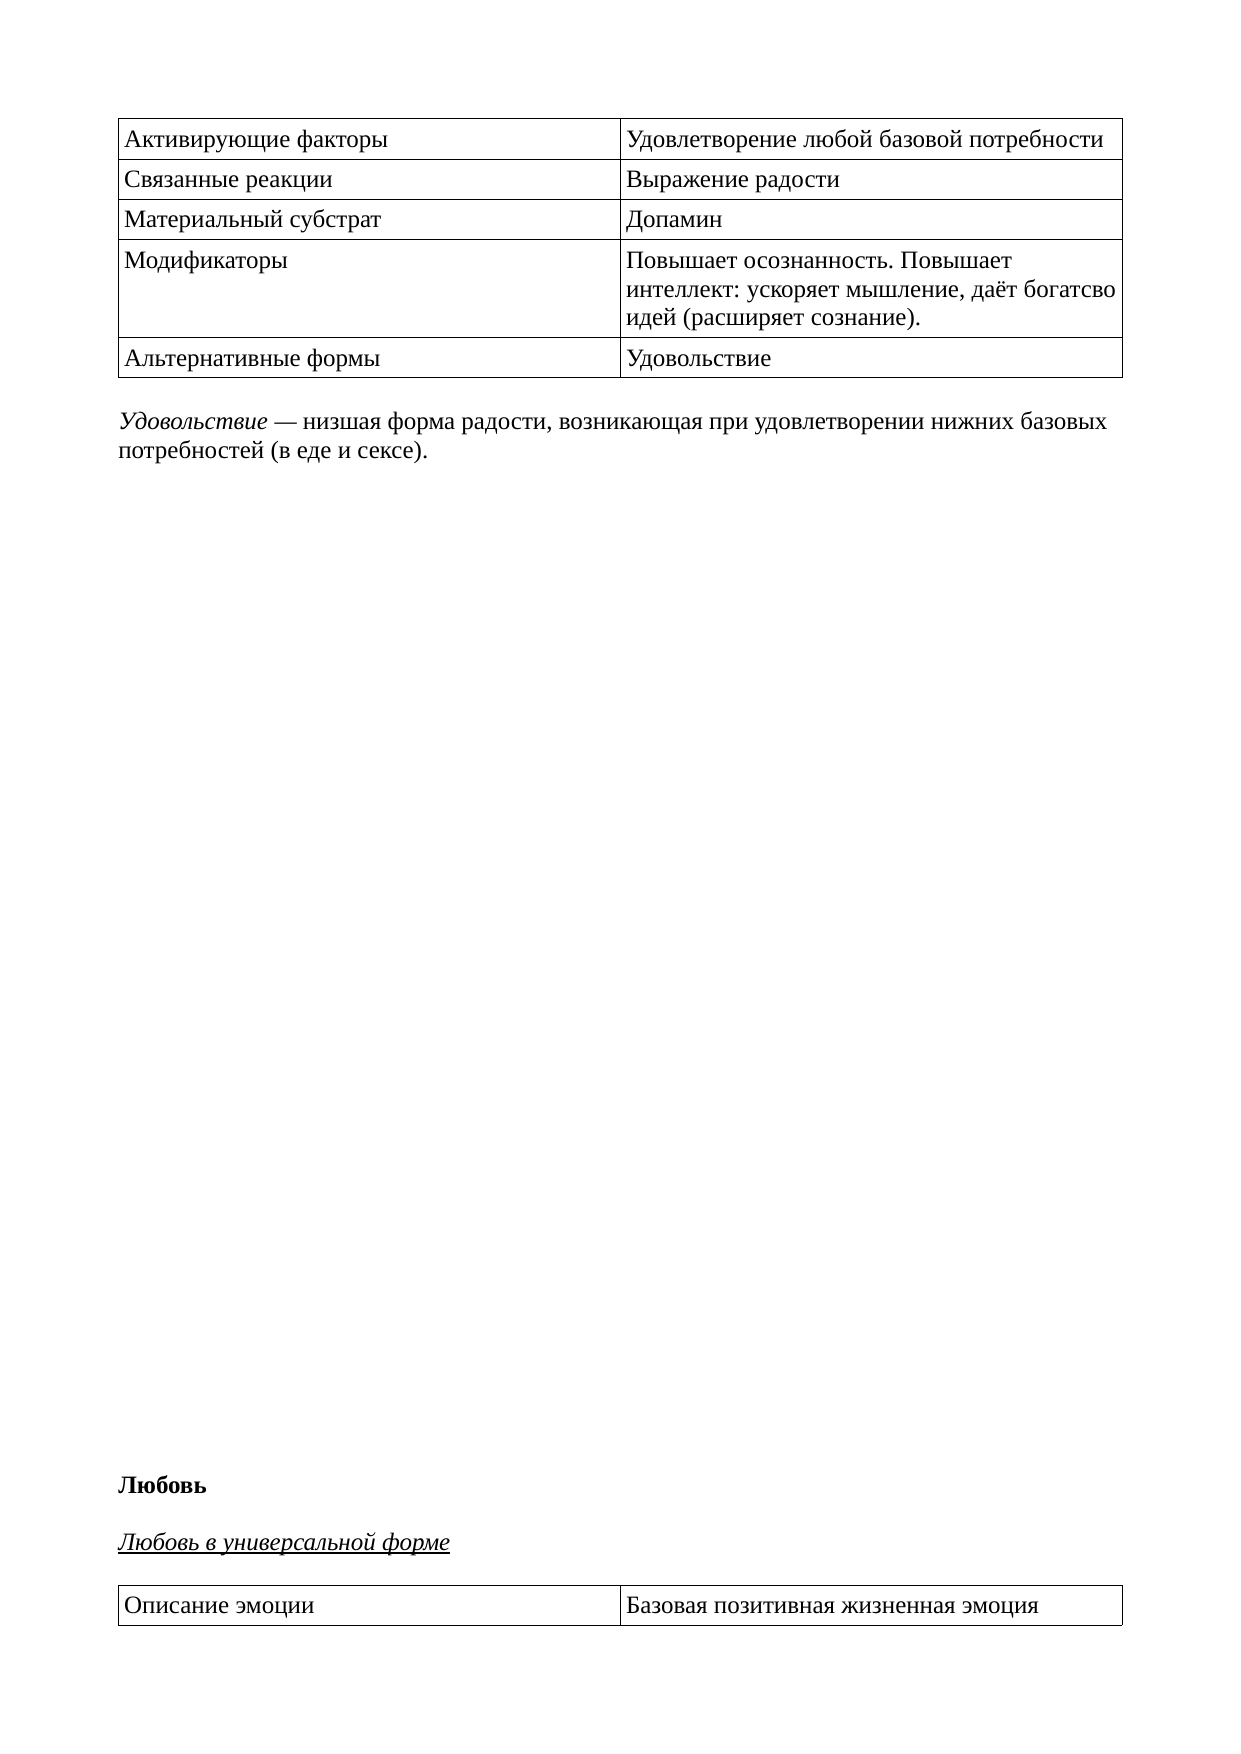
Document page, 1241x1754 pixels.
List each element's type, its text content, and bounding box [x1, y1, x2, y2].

text Любовь [118, 1470, 1122, 1498]
text Любовь в универсальной форме [118, 1527, 1122, 1556]
table_cell Связанные реакции [119, 160, 620, 199]
table_header Описание эмоции [119, 1586, 620, 1625]
table_cell Выражение радости [621, 160, 1122, 199]
table_cell Альтернативные формы [119, 338, 620, 377]
text Удовольствие — низшая форма радости, возникающая при удовлетворении нижних базовых потребностей (в еде и сексе). [118, 406, 1122, 463]
table_cell Удовлетворение любой базовой потребности [621, 119, 1122, 158]
table_cell Удовольствие [621, 338, 1122, 377]
table_header Базовая позитивная жизненная эмоция [621, 1586, 1122, 1625]
table_cell Повышает осознанность. Повышает интеллект: ускоряет мышление, даёт богатсво идей (расширяет сознание). [621, 240, 1122, 337]
table_cell Материальный субстрат [119, 200, 620, 239]
table_cell Допамин [621, 200, 1122, 239]
table_cell Активирующие факторы [119, 119, 620, 158]
table_cell Модификаторы [119, 240, 620, 337]
